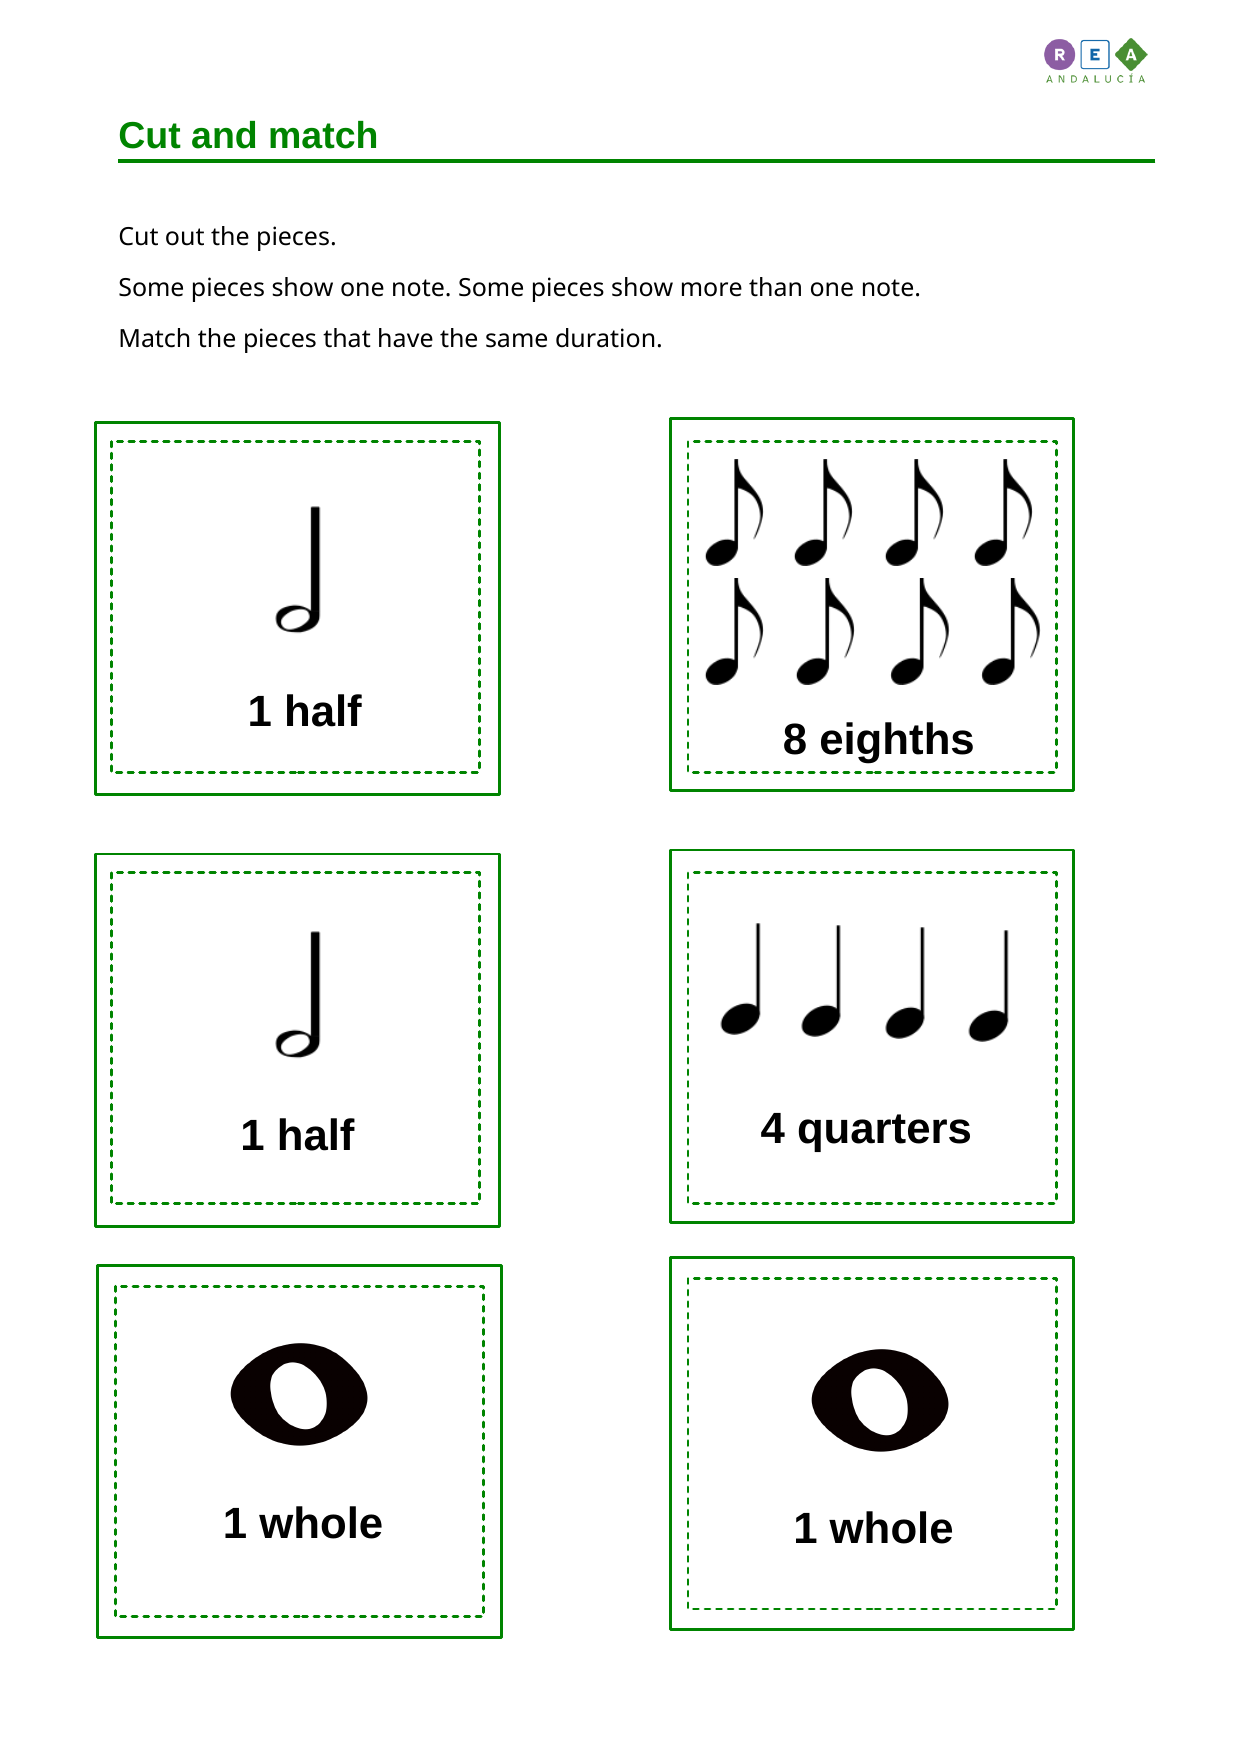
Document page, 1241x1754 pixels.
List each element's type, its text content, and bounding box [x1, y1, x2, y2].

picture [681, 578, 1064, 685]
subtitle Cut and match [118, 113, 1155, 159]
picture [804, 1347, 951, 1454]
text Match the pieces that have the same duration. [118, 320, 1152, 354]
picture [223, 1341, 370, 1448]
picture [953, 930, 1024, 1042]
picture [681, 459, 1057, 566]
picture [786, 925, 856, 1037]
text Some pieces show one note. Some pieces show more than one note. [118, 269, 1152, 303]
picture [254, 479, 343, 657]
picture [1039, 33, 1152, 88]
picture [870, 927, 940, 1039]
picture [705, 923, 776, 1035]
picture [254, 904, 343, 1082]
text Cut out the pieces. [118, 218, 1152, 252]
